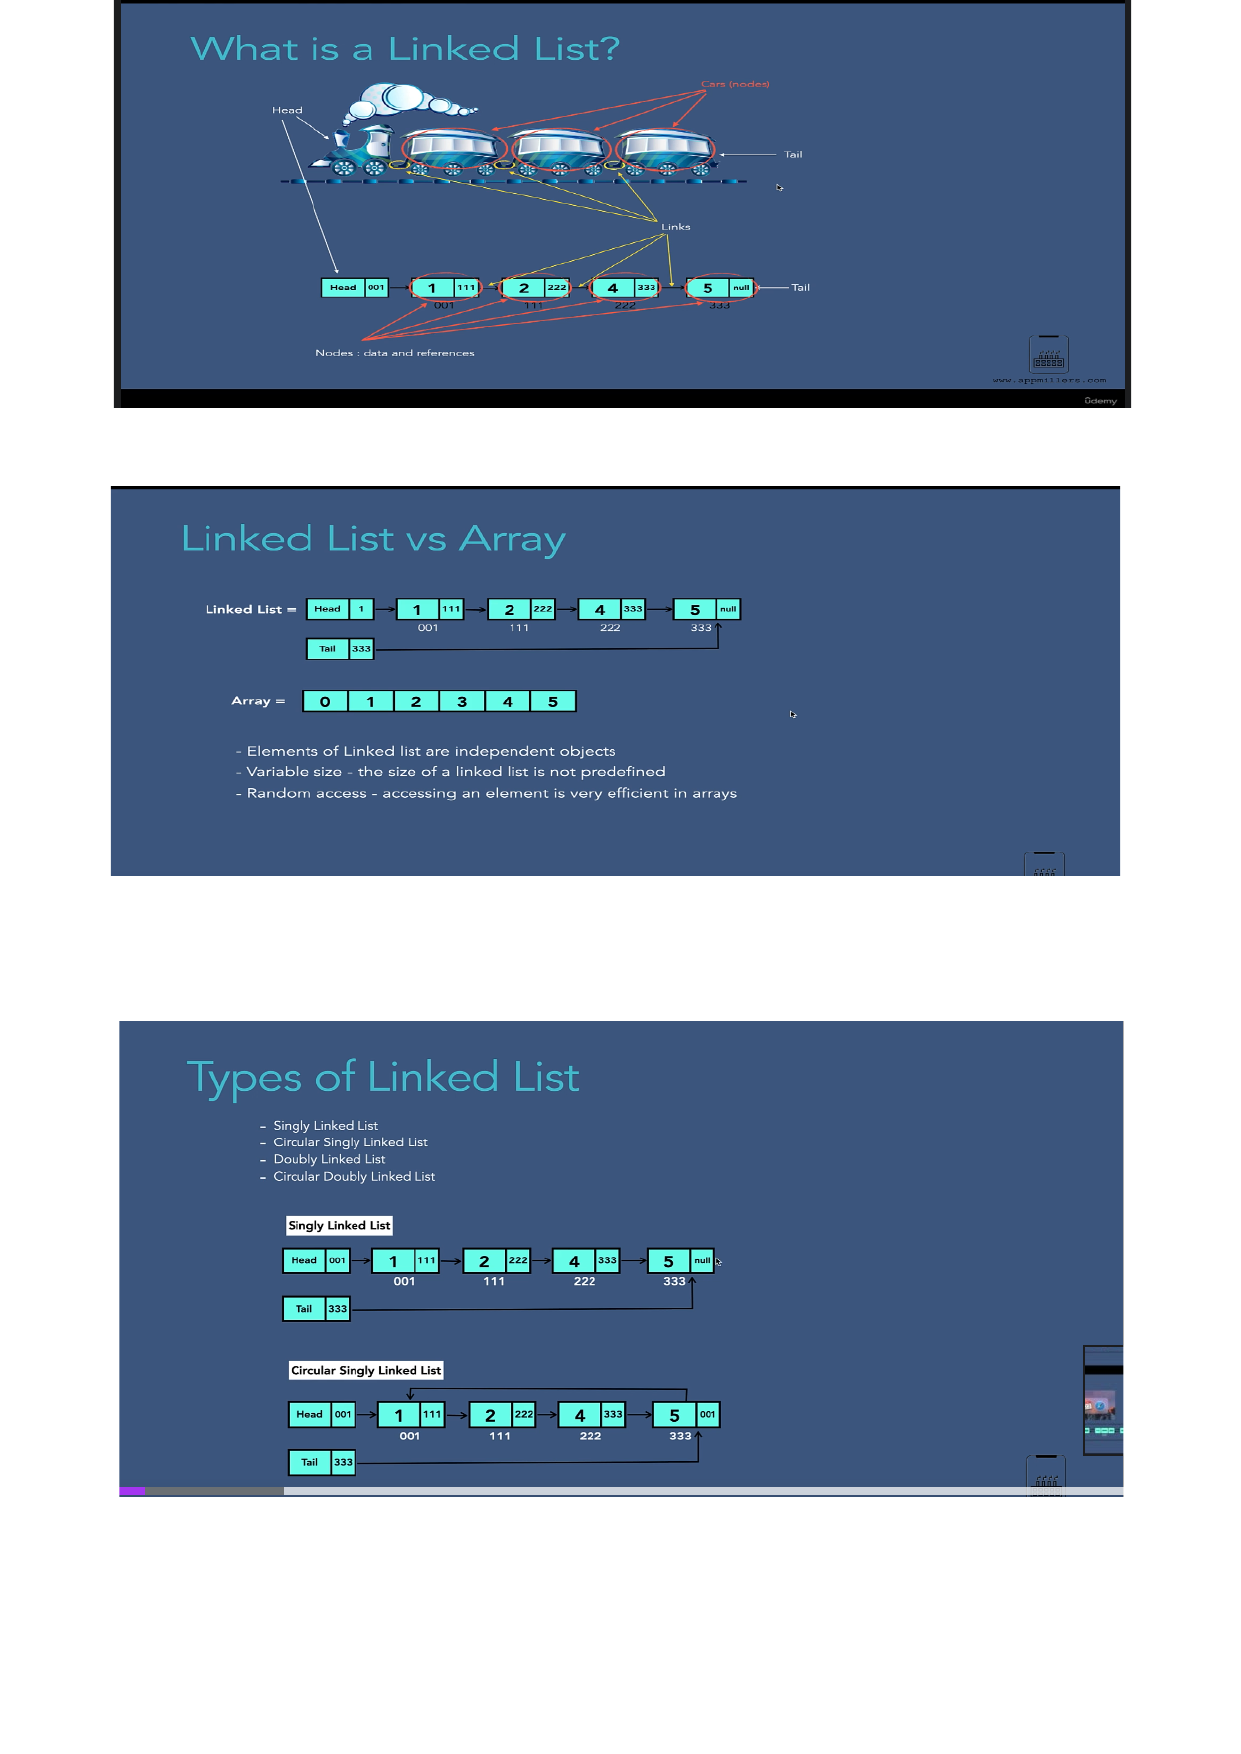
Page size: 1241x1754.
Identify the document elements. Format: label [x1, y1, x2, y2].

picture [110, 486, 1121, 876]
picture [119, 1021, 1124, 1497]
picture [113, 0, 1132, 408]
